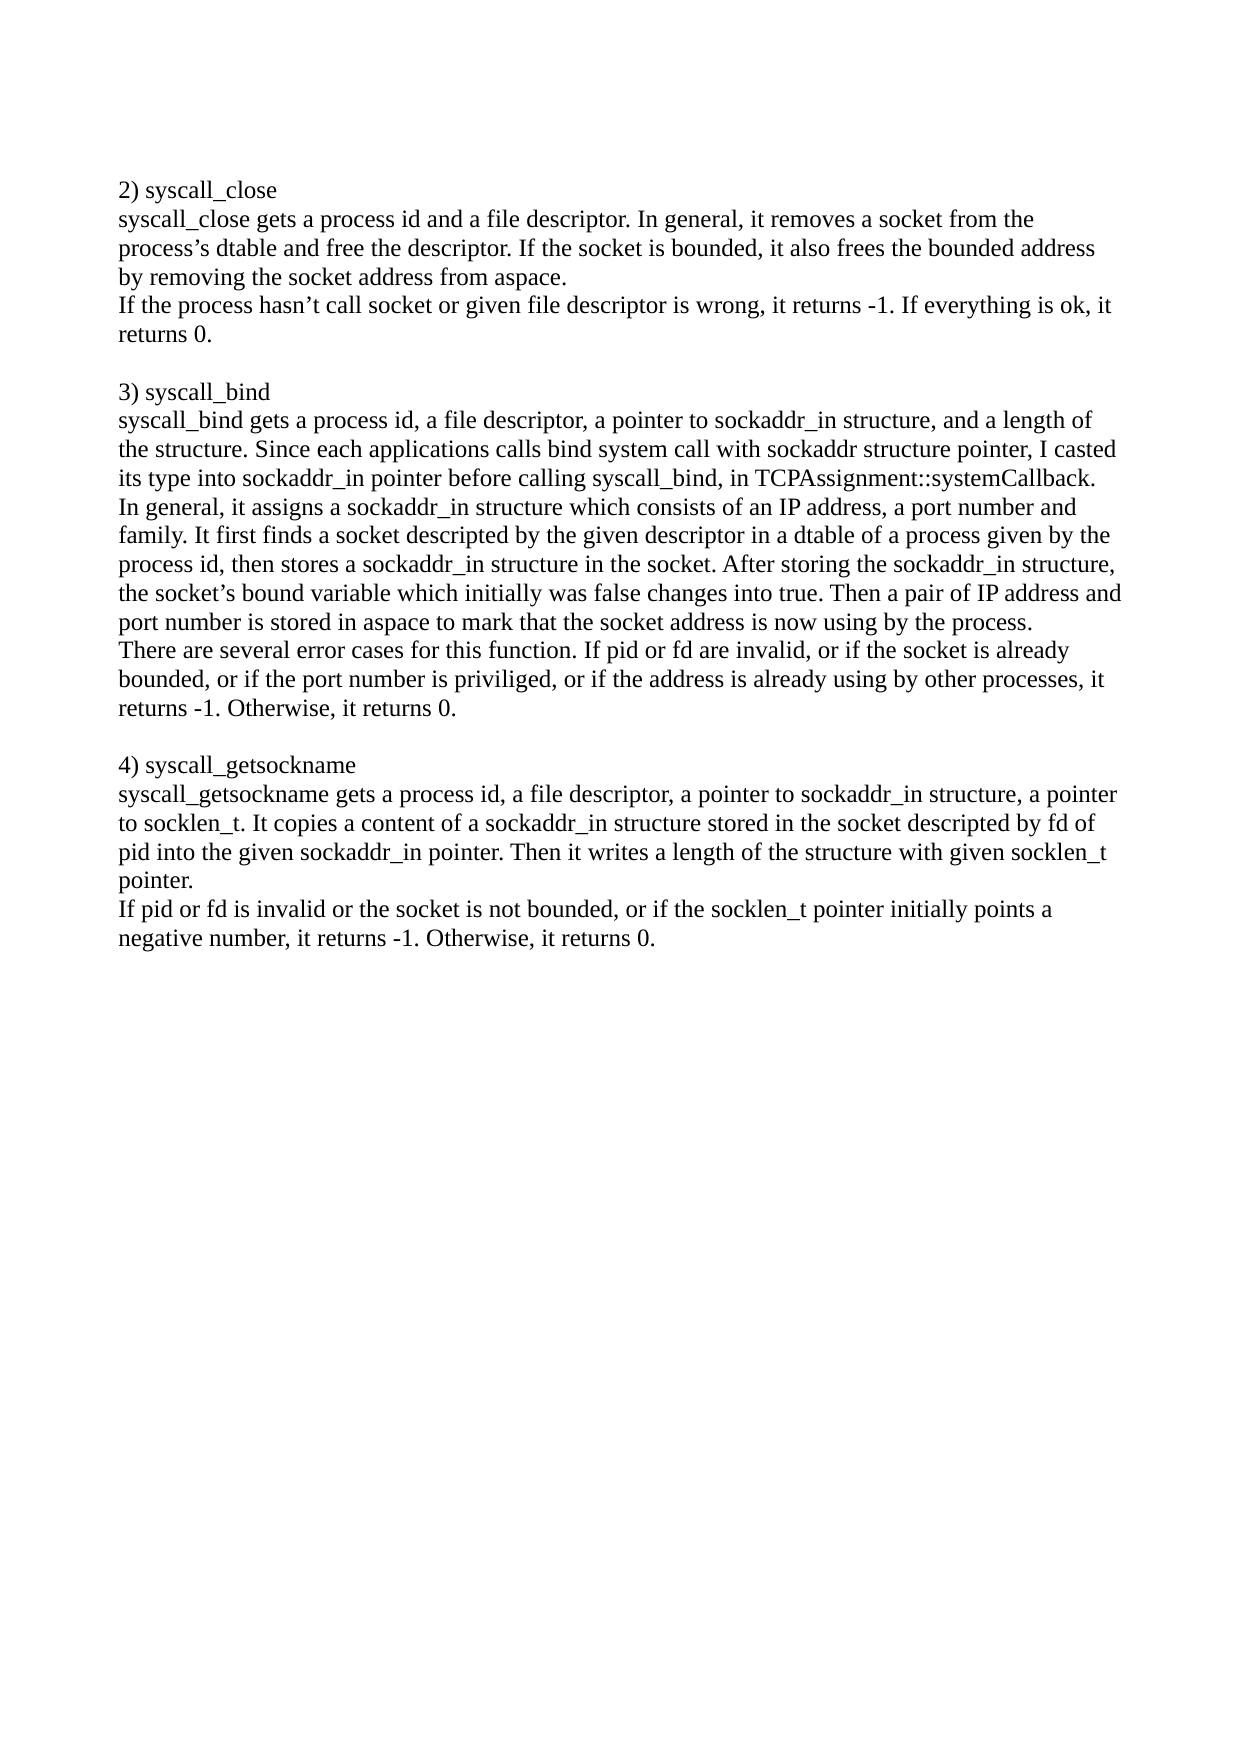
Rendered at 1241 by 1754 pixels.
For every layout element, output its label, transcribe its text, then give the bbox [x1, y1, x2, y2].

text There are several error cases for this function. If pid or fd are invalid, or if the socket is already bounded, or if the port number is priviliged, or if the address is already using by other processes, it returns -1. Otherwise, it returns 0. [118, 636, 1122, 722]
text If the process hasn’t call socket or given file descriptor is wrong, it returns -1. If everything is ok, it returns 0. [118, 291, 1122, 348]
text 3) syscall_bind [118, 377, 1122, 406]
text syscall_bind gets a process id, a file descriptor, a pointer to sockaddr_in structure, and a length of the structure. Since each applications calls bind system call with sockaddr structure pointer, I casted its type into sockaddr_in pointer before calling syscall_bind, in TCPAssignment::systemCallback. [118, 406, 1122, 492]
text In general, it assigns a sockaddr_in structure which consists of an IP address, a port number and family. It first finds a socket descripted by the given descriptor in a dtable of a process given by the process id, then stores a sockaddr_in structure in the socket. After storing the sockaddr_in structure, the socket’s bound variable which initially was false changes into true. Then a pair of IP address and port number is stored in aspace to mark that the socket address is now using by the process. [118, 492, 1122, 636]
text syscall_getsockname gets a process id, a file descriptor, a pointer to sockaddr_in structure, a pointer to socklen_t. It copies a content of a sockaddr_in structure stored in the socket descripted by fd of pid into the given sockaddr_in pointer. Then it writes a length of the structure with given socklen_t pointer. [118, 779, 1122, 894]
text 2) syscall_close [118, 176, 1122, 204]
text syscall_close gets a process id and a file descriptor. In general, it removes a socket from the process’s dtable and free the descriptor. If the socket is bounded, it also frees the bounded address by removing the socket address from aspace. [118, 204, 1122, 291]
text If pid or fd is invalid or the socket is not bounded, or if the socklen_t pointer initially points a negative number, it returns -1. Otherwise, it returns 0. [118, 894, 1122, 952]
text 4) syscall_getsockname [118, 751, 1122, 779]
